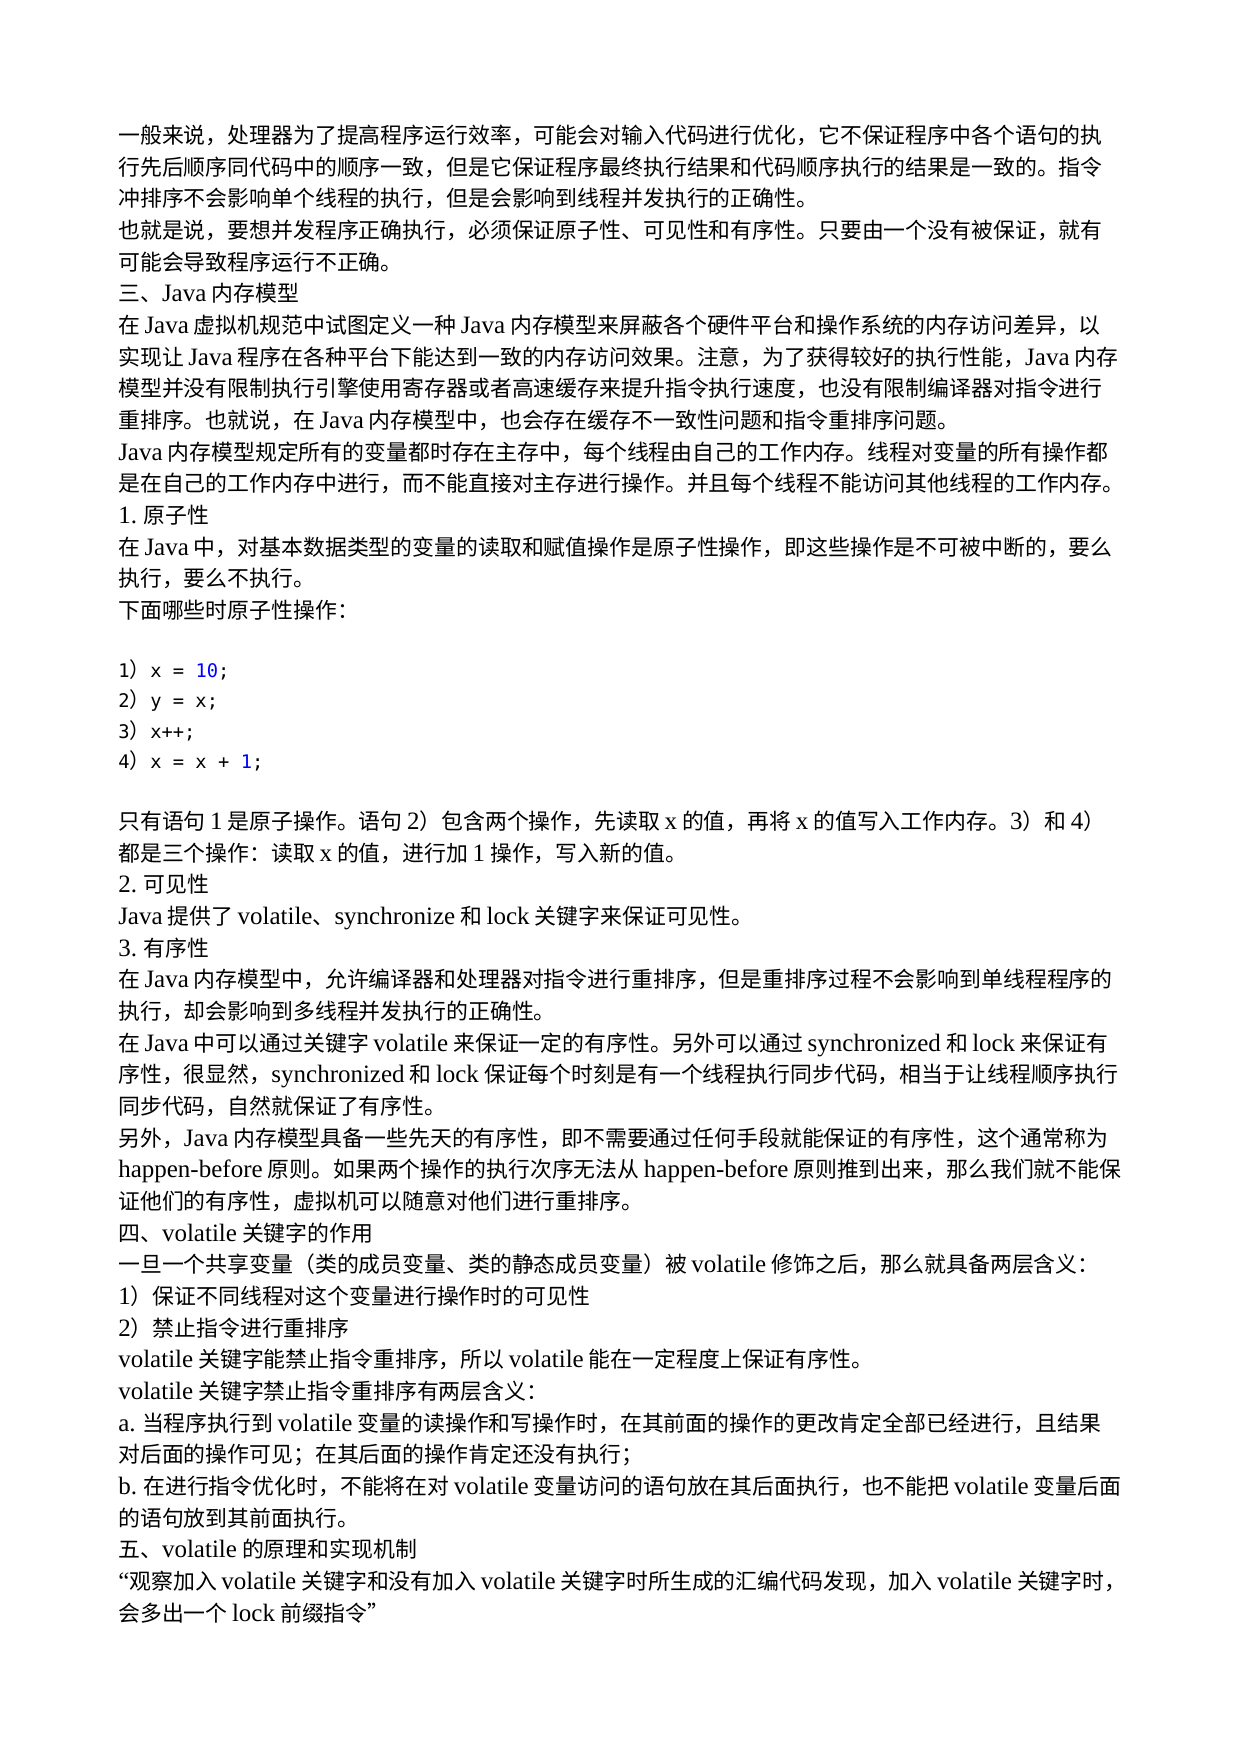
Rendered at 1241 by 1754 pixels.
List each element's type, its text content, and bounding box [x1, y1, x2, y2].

text Java提供了volatile、synchronize和lock关键字来保证可见性。 [118, 899, 1122, 931]
text 下面哪些时原子性操作： [118, 593, 1122, 625]
text 4）x = x + 1; [118, 744, 1122, 774]
text 1）保证不同线程对这个变量进行操作时的可见性 [118, 1279, 1122, 1311]
text Java内存模型规定所有的变量都时存在主存中，每个线程由自己的工作内存。线程对变量的所有操作都是在自己的工作内存中进行，而不能直接对主存进行操作。并且每个线程不能访问其他线程的工作内存。 [118, 435, 1122, 498]
text 一般来说，处理器为了提高程序运行效率，可能会对输入代码进行优化，它不保证程序中各个语句的执行先后顺序同代码中的顺序一致，但是它保证程序最终执行结果和代码顺序执行的结果是一致的。指令冲排序不会影响单个线程的执行，但是会影响到线程并发执行的正确性。 [118, 118, 1122, 213]
text “观察加入volatile关键字和没有加入volatile关键字时所生成的汇编代码发现，加入volatile关键字时，会多出一个lock前缀指令” [118, 1564, 1122, 1627]
text 只有语句1是原子操作。语句2）包含两个操作，先读取x的值，再将x的值写入工作内存。3）和4）都是三个操作：读取x的值，进行加1操作，写入新的值。 [118, 804, 1122, 867]
text 2）禁止指令进行重排序 [118, 1311, 1122, 1342]
text 四、volatile关键字的作用 [118, 1216, 1122, 1247]
text 1. 原子性 [118, 498, 1122, 530]
text 也就是说，要想并发程序正确执行，必须保证原子性、可见性和有序性。只要由一个没有被保证，就有可能会导致程序运行不正确。 [118, 213, 1122, 276]
text 1）x = 10; [118, 653, 1122, 684]
text 3）x++; [118, 714, 1122, 744]
text 在Java中可以通过关键字volatile来保证一定的有序性。另外可以通过synchronized和lock来保证有序性，很显然，synchronized和lock保证每个时刻是有一个线程执行同步代码，相当于让线程顺序执行同步代码，自然就保证了有序性。 [118, 1026, 1122, 1121]
text 另外，Java内存模型具备一些先天的有序性，即不需要通过任何手段就能保证的有序性，这个通常称为happen-before原则。如果两个操作的执行次序无法从happen-before原则推到出来，那么我们就不能保证他们的有序性，虚拟机可以随意对他们进行重排序。 [118, 1121, 1122, 1216]
text volatile关键字禁止指令重排序有两层含义： [118, 1374, 1122, 1406]
text b. 在进行指令优化时，不能将在对volatile变量访问的语句放在其后面执行，也不能把volatile变量后面的语句放到其前面执行。 [118, 1469, 1122, 1532]
text 3. 有序性 [118, 931, 1122, 962]
text 一旦一个共享变量（类的成员变量、类的静态成员变量）被volatile修饰之后，那么就具备两层含义： [118, 1247, 1122, 1279]
text 在Java中，对基本数据类型的变量的读取和赋值操作是原子性操作，即这些操作是不可被中断的，要么执行，要么不执行。 [118, 530, 1122, 593]
text 在Java虚拟机规范中试图定义一种Java内存模型来屏蔽各个硬件平台和操作系统的内存访问差异，以实现让Java程序在各种平台下能达到一致的内存访问效果。注意，为了获得较好的执行性能，Java内存模型并没有限制执行引擎使用寄存器或者高速缓存来提升指令执行速度，也没有限制编译器对指令进行重排序。也就说，在Java内存模型中，也会存在缓存不一致性问题和指令重排序问题。 [118, 308, 1122, 435]
text 在Java内存模型中，允许编译器和处理器对指令进行重排序，但是重排序过程不会影响到单线程程序的执行，却会影响到多线程并发执行的正确性。 [118, 962, 1122, 1026]
text 五、volatile的原理和实现机制 [118, 1532, 1122, 1564]
text 2）y = x; [118, 684, 1122, 714]
text volatile关键字能禁止指令重排序，所以volatile能在一定程度上保证有序性。 [118, 1342, 1122, 1374]
text 三、Java内存模型 [118, 276, 1122, 308]
text a. 当程序执行到volatile变量的读操作和写操作时，在其前面的操作的更改肯定全部已经进行，且结果对后面的操作可见；在其后面的操作肯定还没有执行； [118, 1406, 1122, 1469]
text 2. 可见性 [118, 867, 1122, 899]
